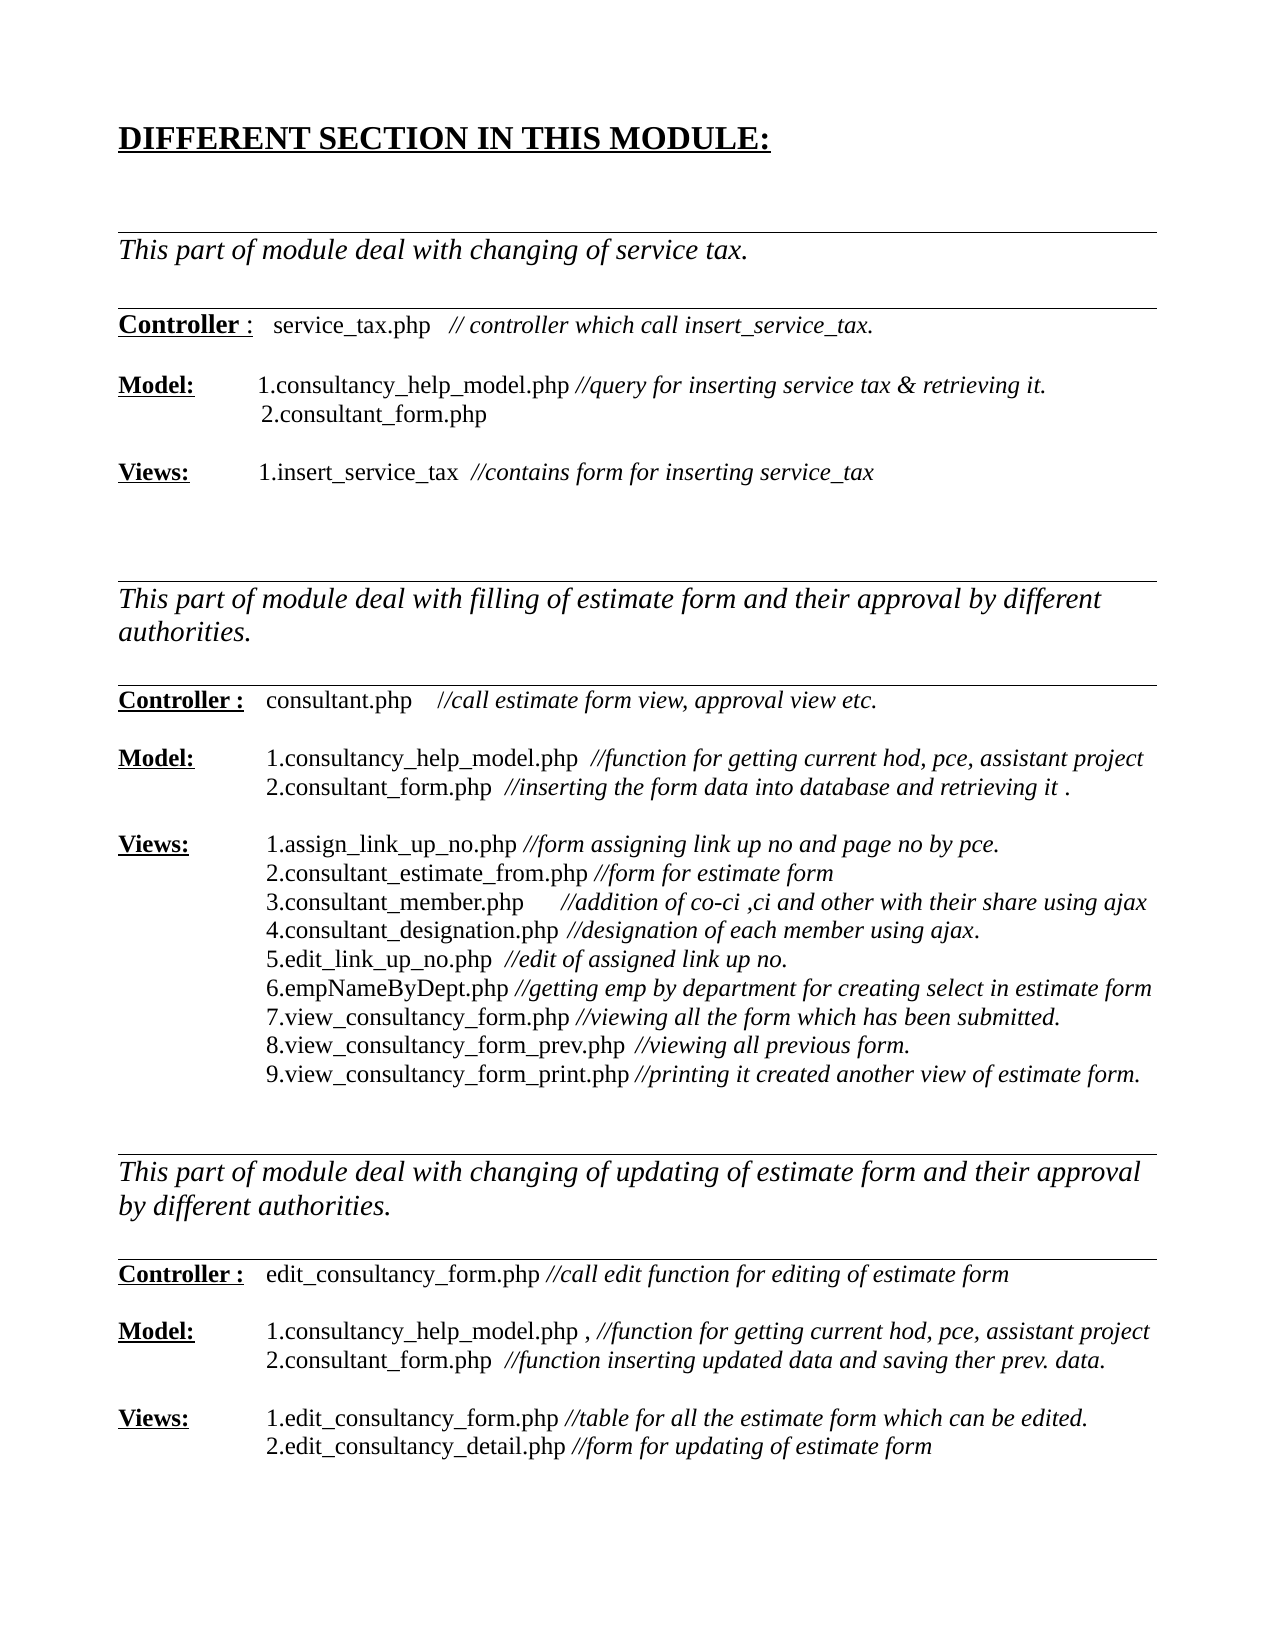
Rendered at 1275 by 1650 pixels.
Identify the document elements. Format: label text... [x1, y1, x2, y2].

text This part of module deal with changing of service tax. [118, 233, 1157, 266]
text Views: 1.assign_link_up_no.php //form assigning link up no and page no by pce. [118, 829, 1157, 858]
text This part of module deal with changing of updating of estimate form and their approval [118, 1155, 1157, 1188]
text 8.view_consultancy_form_prev.php //viewing all previous form. [118, 1030, 1157, 1059]
text 4.consultant_designation.php //designation of each member using ajax. [118, 915, 1157, 944]
text Views: 1.insert_service_tax //contains form for inserting service_tax [118, 457, 1157, 486]
text Model: 1.consultancy_help_model.php //function for getting current hod, pce, assistant project [118, 743, 1157, 772]
text 2.consultant_form.php //function inserting updated data and saving ther prev. data. [118, 1345, 1157, 1374]
text 5.edit_link_up_no.php //edit of assigned link up no. [118, 944, 1157, 973]
text This part of module deal with filling of estimate form and their approval by different authorities. [118, 582, 1157, 648]
text DIFFERENT SECTION IN THIS MODULE: [118, 118, 1157, 156]
text 2.consultant_estimate_from.php //form for estimate form [118, 858, 1157, 887]
text 7.view_consultancy_form.php //viewing all the form which has been submitted. [118, 1002, 1157, 1030]
text 6.empNameByDept.php //getting emp by department for creating select in estimate form [118, 973, 1157, 1002]
text Model: 1.consultancy_help_model.php , //function for getting current hod, pce, assistant project [118, 1316, 1157, 1345]
text Controller : consultant.php //call estimate form view, approval view etc. [118, 686, 1157, 714]
text 3.consultant_member.php //addition of co-ci ,ci and other with their share using ajax [118, 887, 1157, 915]
text 2.consultant_form.php [118, 399, 1157, 428]
text Controller : service_tax.php // controller which call insert_service_tax. [118, 309, 1157, 339]
text Views: 1.edit_consultancy_form.php //table for all the estimate form which can be edited. [118, 1403, 1157, 1431]
text 2.consultant_form.php //inserting the form data into database and retrieving it . [118, 772, 1157, 800]
text Model: 1.consultancy_help_model.php //query for inserting service tax & retrieving it. [118, 371, 1157, 399]
text 9.view_consultancy_form_print.php //printing it created another view of estimate form. [118, 1059, 1157, 1088]
text Controller : edit_consultancy_form.php //call edit function for editing of estimate form [118, 1260, 1157, 1288]
text by different authorities. [118, 1188, 1157, 1221]
text 2.edit_consultancy_detail.php //form for updating of estimate form [118, 1431, 1157, 1460]
